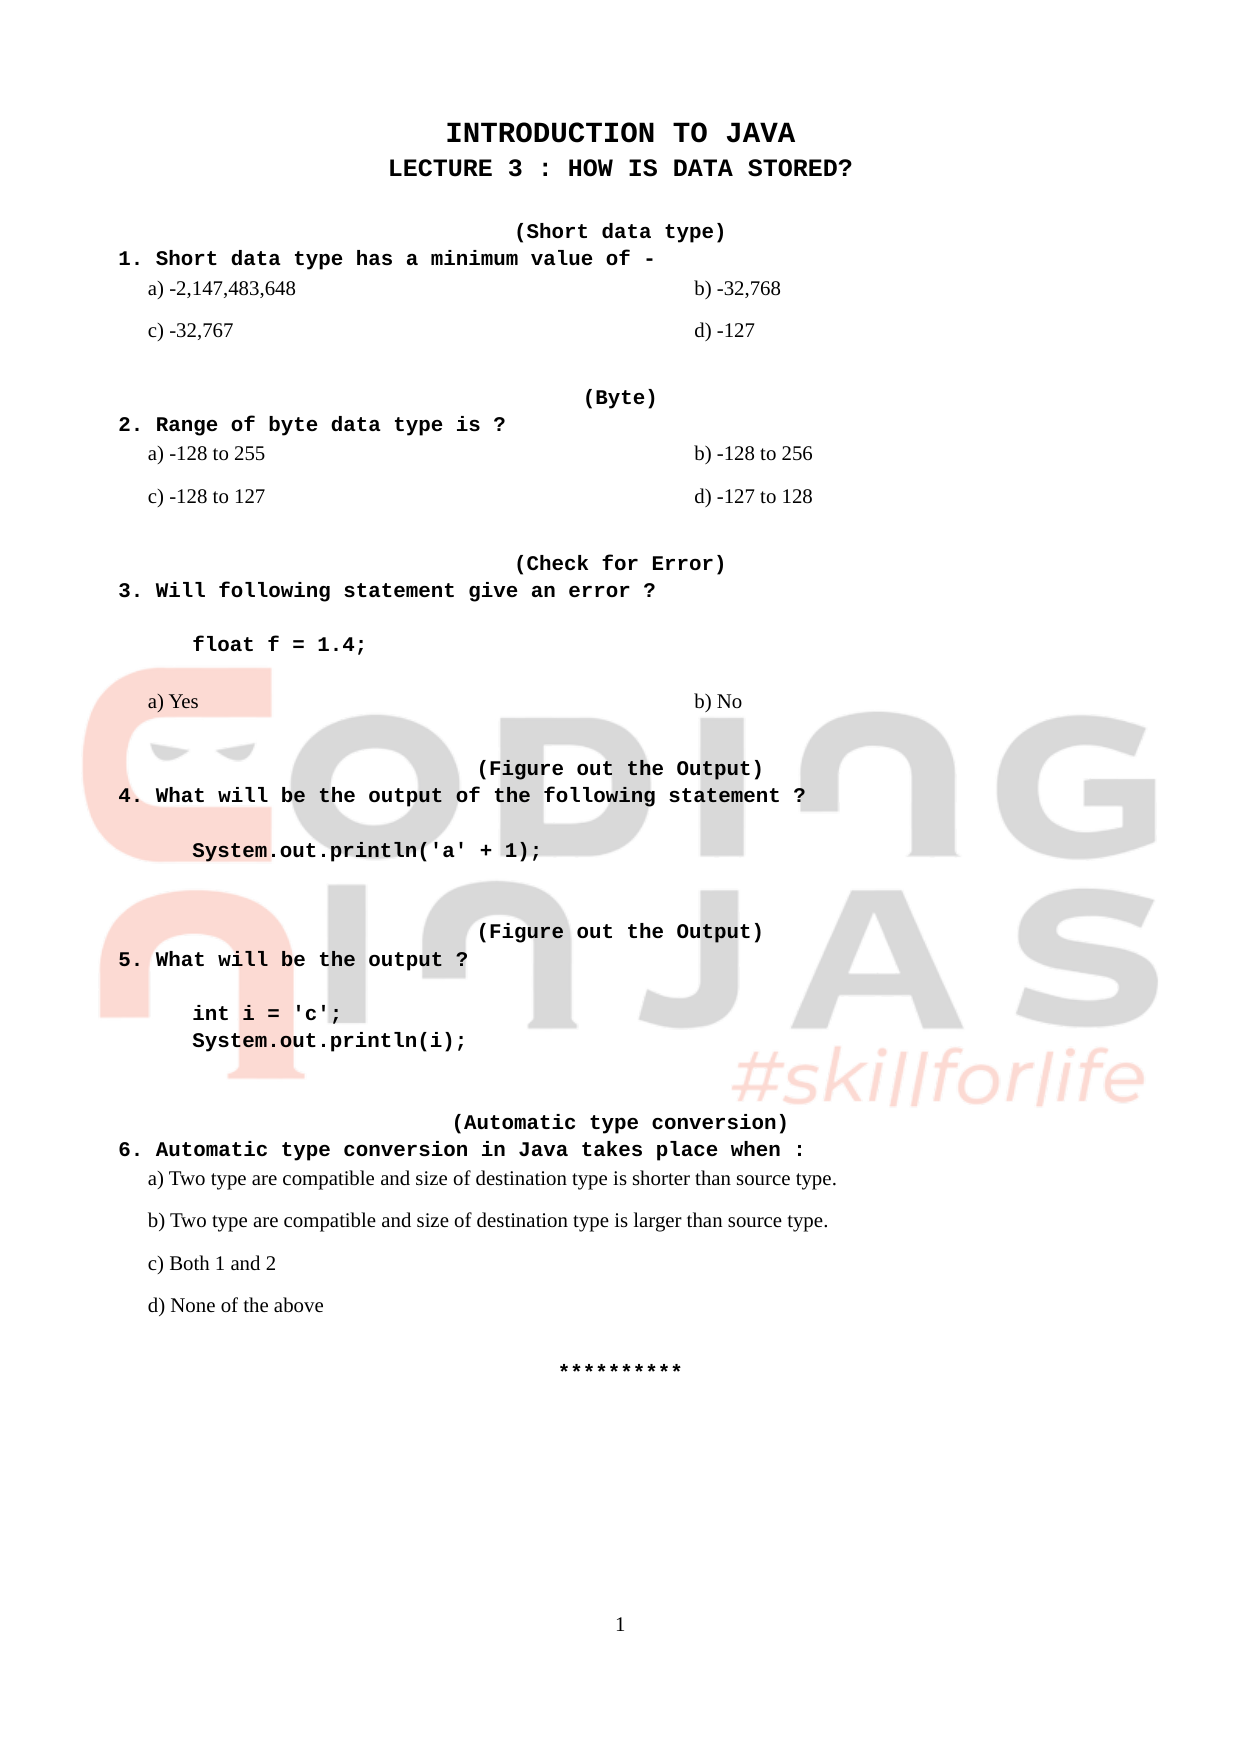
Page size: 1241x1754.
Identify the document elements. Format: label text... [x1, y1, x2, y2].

text 3. Will following statement give an error ? [118, 580, 1122, 604]
text (Byte) [118, 387, 1122, 411]
text (Figure out the Output) [118, 758, 1122, 782]
text 2. Range of byte data type is ? [118, 414, 1122, 438]
text c) -128 to 127 d) -127 to 128 [148, 483, 1122, 508]
text int i = 'c'; [192, 1003, 1122, 1027]
text 5. What will be the output ? [118, 948, 1122, 972]
text LECTURE 3 : HOW IS DATA STORED? [118, 156, 1122, 184]
text b) Two type are compatible and size of destination type is larger than source type. [148, 1208, 1122, 1232]
text a) Two type are compatible and size of destination type is shorter than source type. [148, 1166, 1122, 1190]
text a) Yes b) No [148, 689, 1122, 713]
text a) -128 to 255 b) -128 to 256 [148, 441, 1122, 465]
text (Figure out the Output) [118, 921, 1122, 945]
text float f = 1.4; [192, 634, 1122, 658]
text 4. What will be the output of the following statement ? [118, 785, 1122, 809]
text c) Both 1 and 2 [148, 1250, 1122, 1274]
text a) -2,147,483,648 b) -32,768 [148, 275, 1122, 299]
text 6. Automatic type conversion in Java takes place when : [118, 1139, 1122, 1162]
text ********** [118, 1362, 1122, 1386]
text INTRODUCTION TO JAVA [118, 118, 1122, 151]
text (Automatic type conversion) [118, 1112, 1122, 1135]
text System.out.println('a' + 1); [192, 840, 1122, 863]
text c) -32,767 d) -127 [148, 318, 1122, 342]
text 1. Short data type has a minimum value of - [118, 248, 1122, 272]
text (Check for Error) [118, 553, 1122, 577]
text (Short data type) [118, 221, 1122, 245]
text d) None of the above [148, 1293, 1122, 1317]
text System.out.println(i); [192, 1030, 1122, 1054]
